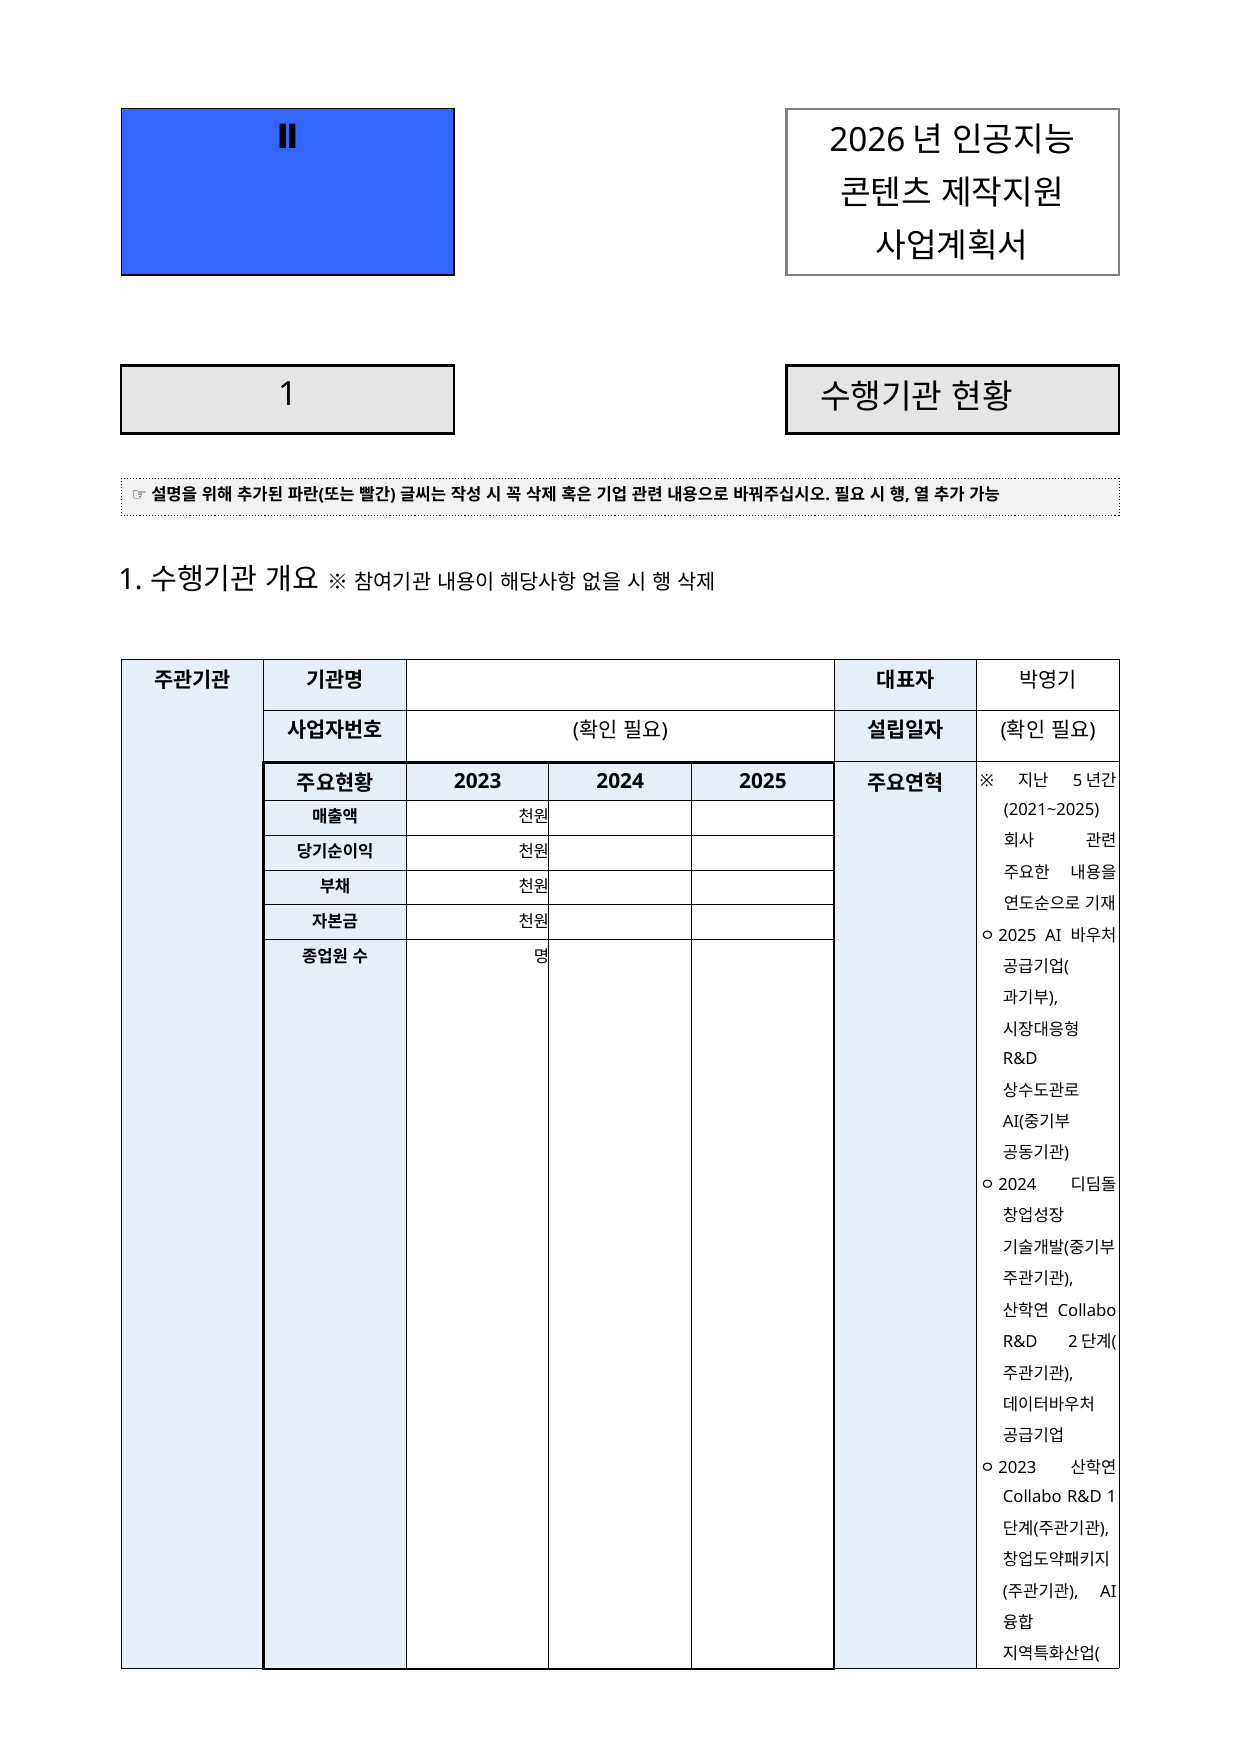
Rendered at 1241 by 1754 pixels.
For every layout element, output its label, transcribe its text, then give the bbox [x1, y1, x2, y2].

table_header ☞ 설명을 위해 추가된 파란(또는 빨간) 글씨는 작성 시 꼭 삭제 혹은 기업 관련 내용으로 바꿔주십시오. 필요 시 행, 열 추가 가능 [121, 478, 1119, 515]
table_cell [692, 940, 833, 1668]
table_cell (확인 필요) [977, 711, 1119, 761]
table_header [455, 364, 785, 432]
table_header [455, 108, 785, 274]
table_cell 천원 [407, 836, 548, 869]
text 1. 수행기관 개요 ※ 참여기관 내용이 해당사항 없을 시 행 삭제 [118, 556, 1122, 598]
table_cell 2024 [549, 764, 691, 800]
table_header 주관기관 [122, 660, 263, 1668]
table_header 1 [122, 367, 453, 432]
table_cell [549, 905, 691, 939]
table_cell (확인 필요) [407, 711, 834, 761]
table_cell 매출액 [265, 801, 406, 834]
table_cell 당기순이익 [265, 836, 406, 869]
table_cell 주요현황 [265, 764, 406, 800]
table_cell [549, 801, 691, 834]
table_header Ⅱ [122, 109, 453, 274]
table_cell 자본금 [265, 905, 406, 939]
table_cell [692, 836, 833, 869]
table_cell 주요연혁 [835, 762, 976, 1668]
table_cell [549, 871, 691, 904]
table_cell 명 [407, 940, 548, 1668]
table_header 2026년 인공지능 콘텐츠 제작지원 사업계획서 [788, 110, 1118, 274]
table_header [407, 660, 834, 710]
table_cell 천원 [407, 801, 548, 834]
table_cell ※ 지난 5년간(2021~2025) 회사 관련 주요한 내용을 연도순으로 기재 ㅇ2025 AI 바우처 공급기업(과기부), 시장대응형 R&D 상수도관로 AI(중기부 공동기관) ㅇ2024 디딤돌 창업성장 기술개발(중기부 주관기관), 산학연 Collabo R&D 2단계(주관기관), 데이터바우처 공급기업 ㅇ2023 산학연 Collabo R&D 1단계(주관기관), 창업도약패키지(주관기관), AI융합 지역특화산업( [977, 762, 1119, 1668]
table_cell [692, 871, 833, 904]
table_cell [692, 905, 833, 939]
table_cell [692, 801, 833, 834]
table_cell 설립일자 [835, 711, 976, 761]
table_header 수행기관 현황 [788, 367, 1118, 432]
table_cell 종업원 수 [265, 940, 406, 1668]
table_header 박영기 [977, 660, 1119, 710]
table_cell [549, 940, 691, 1668]
table_header 대표자 [835, 660, 976, 710]
table_cell [549, 836, 691, 869]
table_cell 2025 [692, 764, 833, 800]
table_cell 부채 [265, 871, 406, 904]
table_cell 천원 [407, 905, 548, 939]
table_cell 2023 [407, 764, 548, 800]
table_cell 천원 [407, 871, 548, 904]
table_header 기관명 [264, 660, 406, 710]
table_cell 사업자번호 [264, 711, 406, 761]
